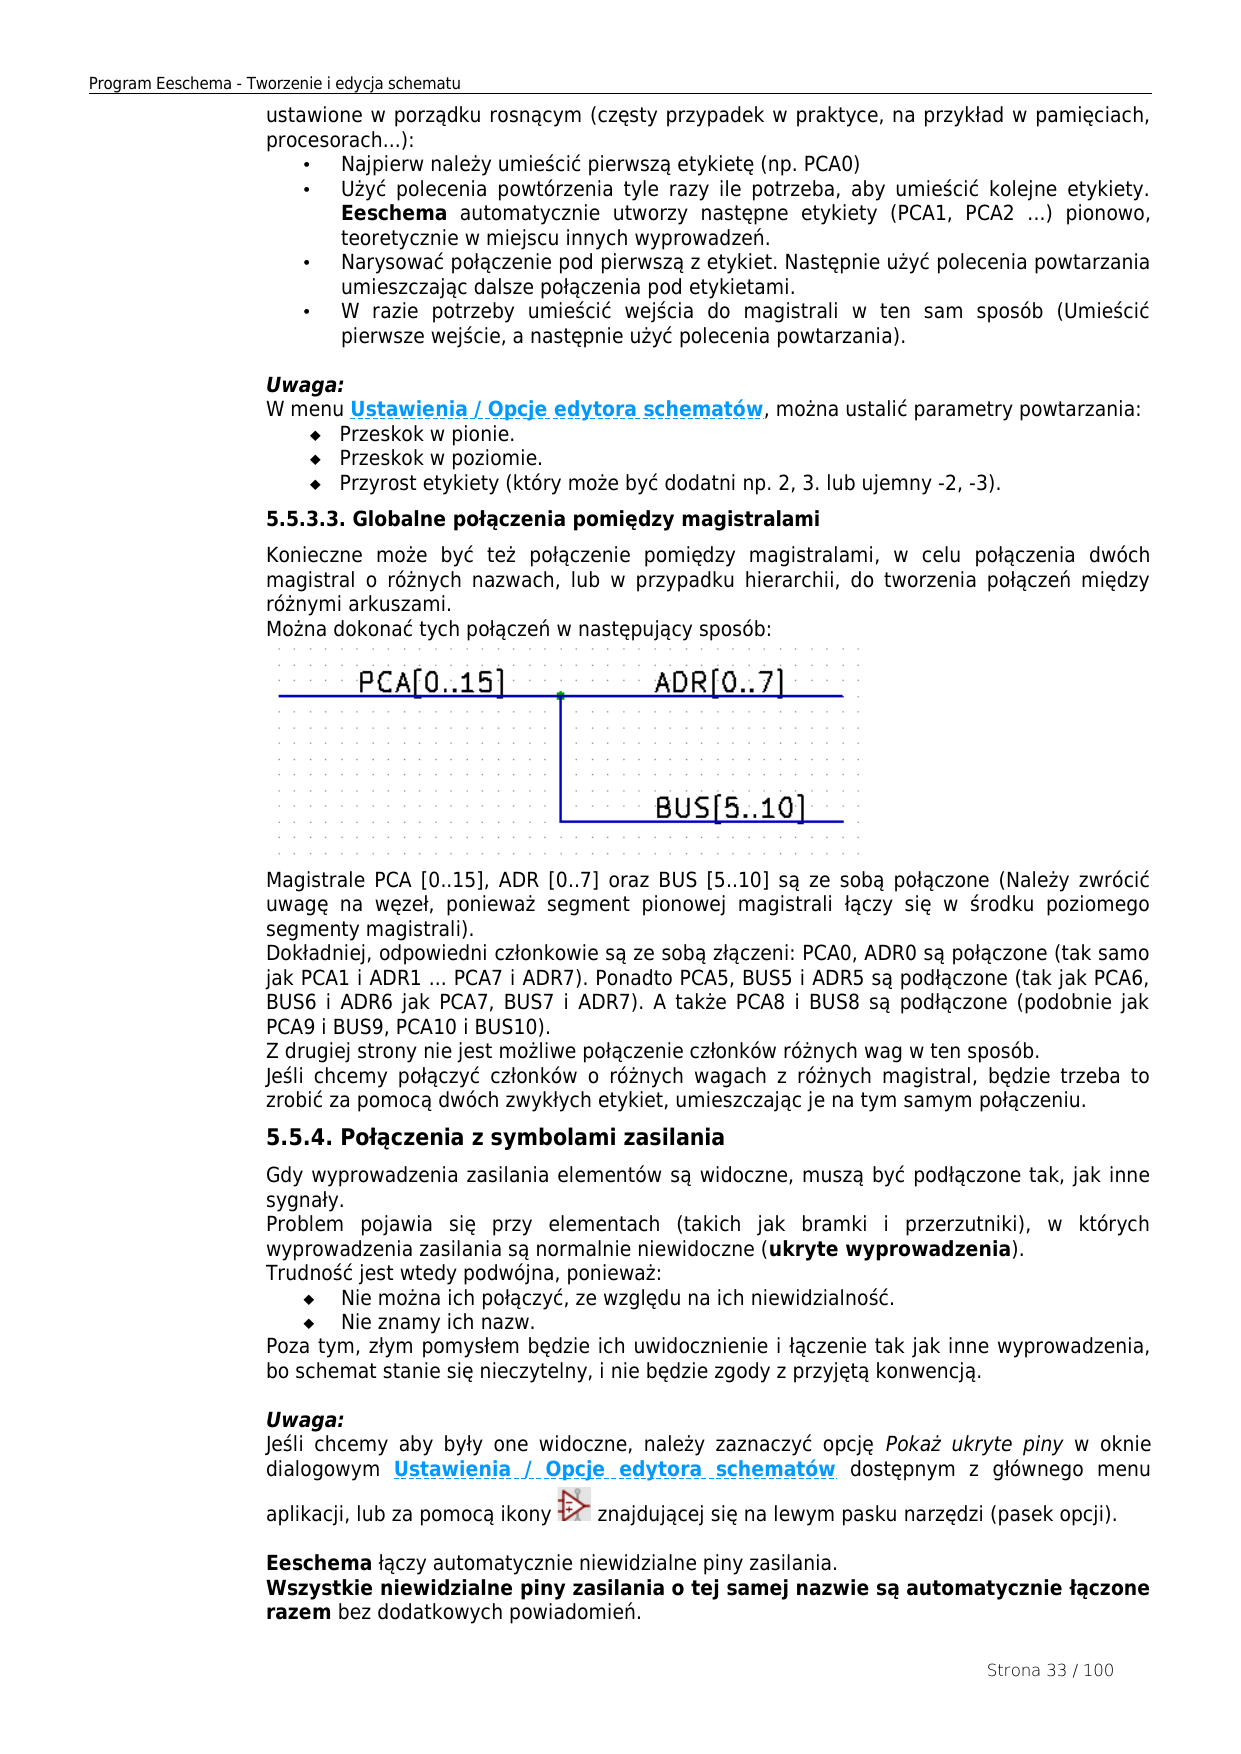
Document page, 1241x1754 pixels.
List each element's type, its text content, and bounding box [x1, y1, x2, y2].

list Najpierw należy umieścić pierwszą etykietę (np. PCA0) [303, 152, 1152, 177]
list W razie potrzeby umieścić wejścia do magistrali w ten sam sposób (Umieścić pierwsze wejście, a następnie użyć polecenia powtarzania). [303, 299, 1152, 348]
subtitle Globalne połączenia pomiędzy magistralami [266, 507, 1152, 531]
text Z drugiej strony nie jest możliwe połączenie członków różnych wag w ten sposób. [266, 1039, 1152, 1064]
text Trudność jest wtedy podwójna, ponieważ: [266, 1261, 1152, 1286]
subtitle Połączenia z symbolami zasilania [266, 1124, 1152, 1151]
list Użyć polecenia powtórzenia tyle razy ile potrzeba, aby umieścić kolejne etykiety. Eeschema automatycznie utworzy następne etykiety (PCA1, PCA2 ...) pionowo, teoretycznie w miejscu innych wyprowadzeń. [303, 177, 1152, 250]
text Poza tym, złym pomysłem będzie ich uwidocznienie i łączenie tak jak inne wyprowadzenia, bo schemat stanie się nieczytelny, i nie będzie zgody z przyjętą konwencją. [266, 1334, 1152, 1383]
text Dokładniej, odpowiedni członkowie są ze sobą złączeni: PCA0, ADR0 są połączone (tak samo jak PCA1 i ADR1 ... PCA7 i ADR7). Ponadto PCA5, BUS5 i ADR5 są podłączone (tak jak PCA6, BUS6 i ADR6 jak PCA7, BUS7 i ADR7). A także PCA8 i BUS8 są podłączone (podobnie jak PCA9 i BUS9, PCA10 i BUS10). [266, 941, 1152, 1039]
text Wszystkie niewidzialne piny zasilania o tej samej nazwie są automatycznie łączone razem bez dodatkowych powiadomień. [266, 1576, 1152, 1625]
text Gdy wyprowadzenia zasilania elementów są widoczne, muszą być podłączone tak, jak inne sygnały. [266, 1163, 1152, 1212]
text W menu Ustawienia / Opcje edytora schematów, można ustalić parametry powtarzania: [266, 397, 1152, 422]
text Konieczne może być też połączenie pomiędzy magistralami, w celu połączenia dwóch magistral o różnych nazwach, lub w przypadku hierarchii, do tworzenia połączeń między różnymi arkuszami. [266, 543, 1152, 616]
list Przeskok w pionie. [310, 422, 1152, 446]
list Nie można ich połączyć, ze względu na ich niewidzialność. [303, 1286, 1152, 1310]
text Można dokonać tych połączeń w następujący sposób: [266, 616, 1152, 641]
picture [265, 646, 864, 862]
text Problem pojawia się przy elementach (takich jak bramki i przerzutniki), w których wyprowadzenia zasilania są normalnie niewidoczne (ukryte wyprowadzenia). [266, 1212, 1152, 1261]
list Narysować połączenie pod pierwszą z etykiet. Następnie użyć polecenia powtarzania umieszczając dalsze połączenia pod etykietami. [303, 250, 1152, 299]
text Jeśli chcemy połączyć członków o różnych wagach z różnych magistral, będzie trzeba to zrobić za pomocą dwóch zwykłych etykiet, umieszczając je na tym samym połączeniu. [266, 1064, 1152, 1113]
text Jeśli chcemy aby były one widoczne, należy zaznaczyć opcję Pokaż ukryte piny w oknie dialogowym Ustawienia / Opcje edytora schematów dostępnym z głównego menu aplikacji, lub za pomocą ikony znajdującej się na lewym pasku narzędzi (pasek opcji). [266, 1432, 1152, 1527]
text Uwaga: [266, 373, 1152, 397]
list Przeskok w poziomie. [310, 446, 1152, 471]
text Magistrale PCA [0..15], ADR [0..7] oraz BUS [5..10] są ze sobą połączone (Należy zwrócić uwagę na węzeł, ponieważ segment pionowej magistrali łączy się w środku poziomego segmenty magistrali). [266, 868, 1152, 941]
list Nie znamy ich nazw. [303, 1310, 1152, 1334]
list Przyrost etykiety (który może być dodatni np. 2, 3. lub ujemny -2, -3). [310, 471, 1152, 495]
text Eeschema łączy automatycznie niewidzialne piny zasilania. [266, 1551, 1152, 1576]
text Uwaga: [266, 1408, 1152, 1432]
text ustawione w porządku rosnącym (częsty przypadek w praktyce, na przykład w pamięciach, procesorach...): [266, 103, 1152, 152]
